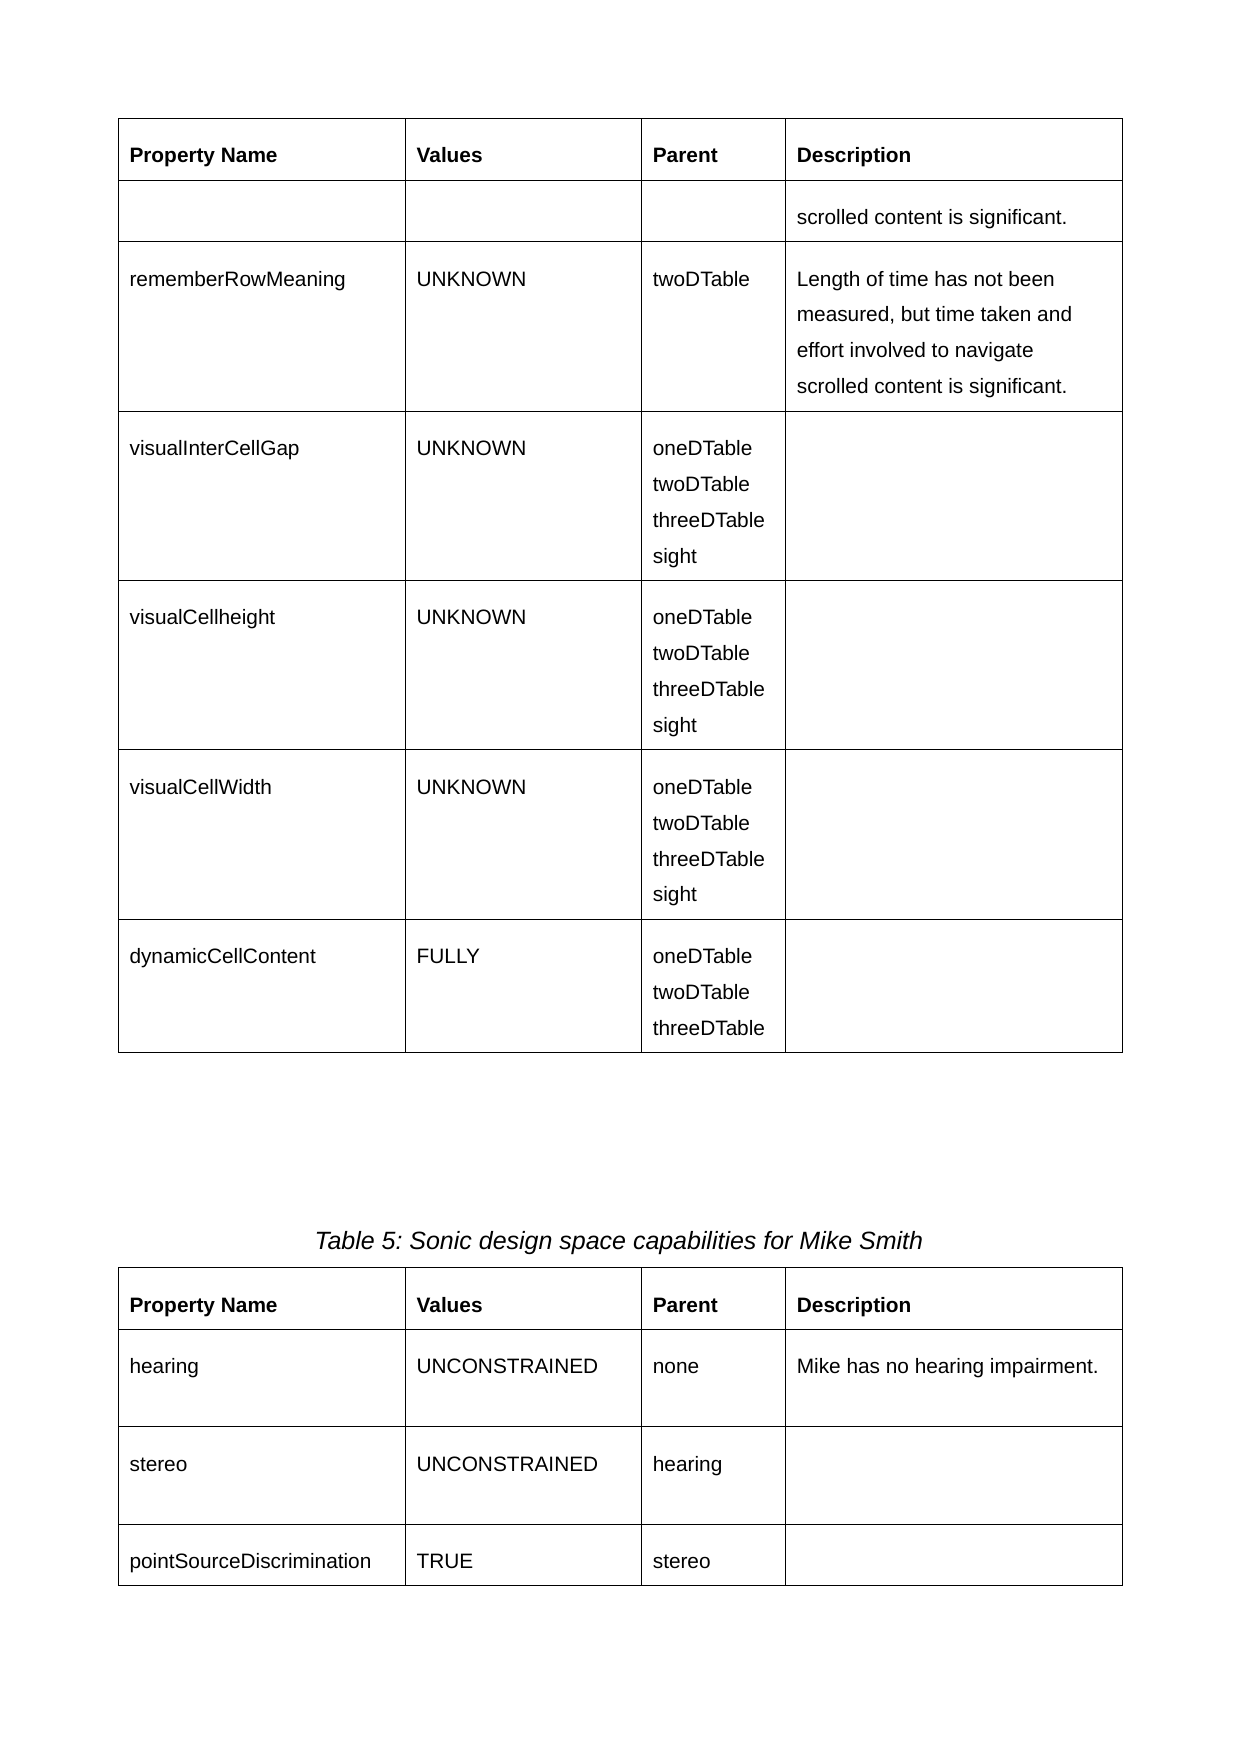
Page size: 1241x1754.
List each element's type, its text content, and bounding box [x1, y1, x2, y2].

table_cell [786, 1427, 1122, 1524]
table_header Parent [642, 1268, 785, 1329]
text Table 5: Sonic design space capabilities for Mike Smith [118, 1226, 1122, 1255]
table_cell none [642, 1330, 785, 1426]
table_cell UNCONSTRAINED [406, 1330, 641, 1426]
table_cell Mike has no hearing impairment. [786, 1330, 1122, 1426]
table_cell oneDTable twoDTable threeDTable sight [642, 581, 785, 749]
table_cell [786, 412, 1122, 580]
table_cell UNKNOWN [406, 581, 641, 749]
table_cell hearing [119, 1330, 405, 1426]
table_cell dynamicCellContent [119, 920, 405, 1052]
table_cell [786, 750, 1122, 919]
table_header Description [786, 119, 1122, 180]
table_cell [786, 920, 1122, 1052]
table_header Values [406, 1268, 641, 1329]
table_cell twoDTable [642, 242, 785, 411]
table_cell [642, 181, 785, 241]
table_cell FULLY [406, 920, 641, 1052]
table_header Values [406, 119, 641, 180]
table_cell oneDTable twoDTable threeDTable sight [642, 412, 785, 580]
table_cell [119, 181, 405, 241]
table_cell oneDTable twoDTable threeDTable sight [642, 750, 785, 919]
table_cell stereo [119, 1427, 405, 1524]
table_cell UNCONSTRAINED [406, 1427, 641, 1524]
table_header Property Name [119, 119, 405, 180]
table_header Description [786, 1268, 1122, 1329]
table_cell [786, 581, 1122, 749]
table_cell [406, 181, 641, 241]
table_cell rememberRowMeaning [119, 242, 405, 411]
table_cell scrolled content is significant. [786, 181, 1122, 241]
table_cell UNKNOWN [406, 750, 641, 919]
table_cell oneDTable twoDTable threeDTable [642, 920, 785, 1052]
table_cell visualCellWidth [119, 750, 405, 919]
table_header Property Name [119, 1268, 405, 1329]
table_cell stereo [642, 1525, 785, 1585]
table_cell hearing [642, 1427, 785, 1524]
table_cell TRUE [406, 1525, 641, 1585]
table_cell visualCellheight [119, 581, 405, 749]
table_header Parent [642, 119, 785, 180]
table_cell visualInterCellGap [119, 412, 405, 580]
table_cell [786, 1525, 1122, 1585]
table_cell pointSourceDiscrimination [119, 1525, 405, 1585]
table_cell UNKNOWN [406, 412, 641, 580]
table_cell Length of time has not been measured, but time taken and effort involved to navigate scrolled content is significant. [786, 242, 1122, 411]
table_cell UNKNOWN [406, 242, 641, 411]
